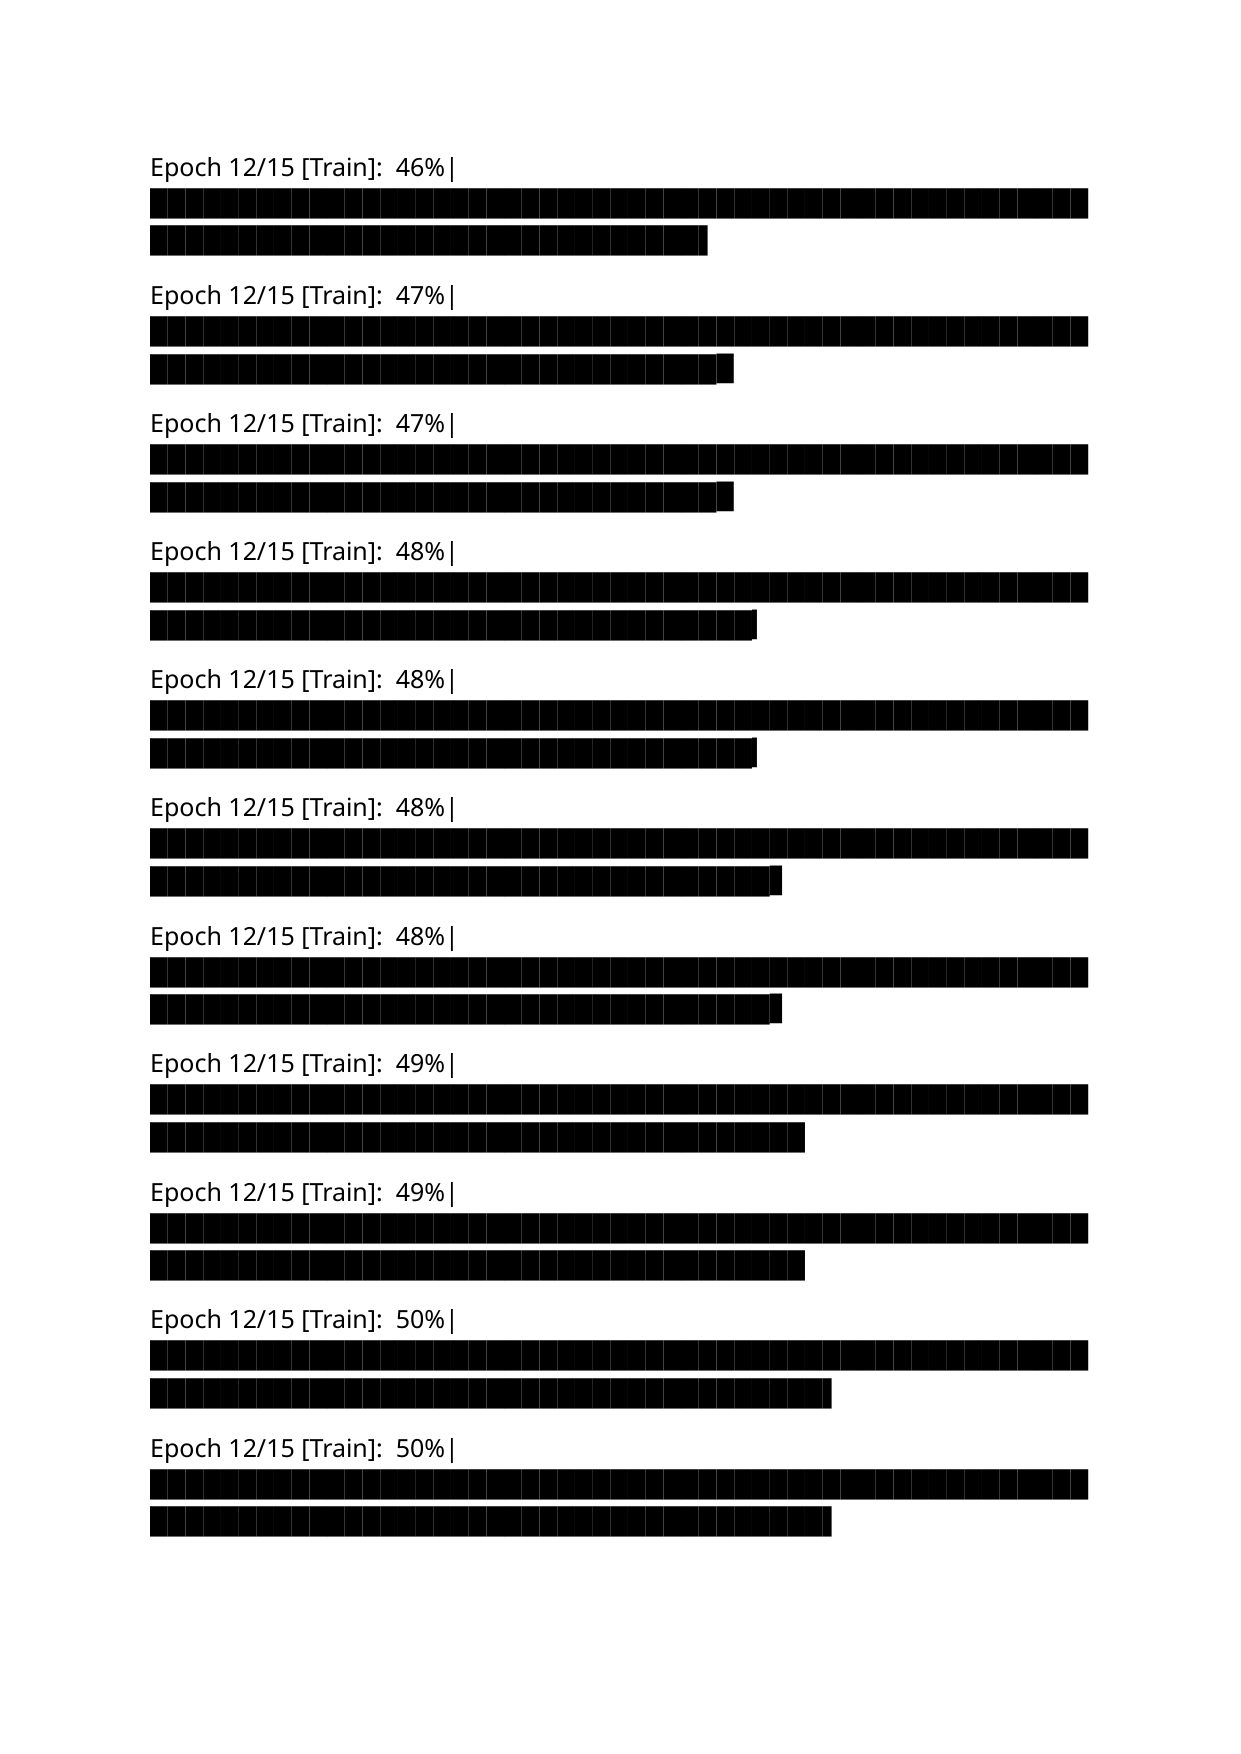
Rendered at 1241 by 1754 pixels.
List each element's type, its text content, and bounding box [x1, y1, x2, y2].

text Epoch 12/15 [Train]: 46%|████████████████████████████████████████████████████████████████████████████████████▌ [150, 150, 1090, 256]
text Epoch 12/15 [Train]: 49%|██████████████████████████████████████████████████████████████████████████████████████████ [150, 1174, 1090, 1280]
text Epoch 12/15 [Train]: 48%|███████████████████████████████████████████████████████████████████████████████████████▎ [150, 534, 1090, 640]
text Epoch 12/15 [Train]: 47%|█████████████████████████████████████████████████████████████████████████████████████▉ [150, 278, 1090, 384]
text Epoch 12/15 [Train]: 48%|████████████████████████████████████████████████████████████████████████████████████████▋ [150, 790, 1090, 896]
text Epoch 12/15 [Train]: 48%|████████████████████████████████████████████████████████████████████████████████████████▋ [150, 918, 1090, 1024]
text Epoch 12/15 [Train]: 50%|███████████████████████████████████████████████████████████████████████████████████████████▌ [150, 1430, 1090, 1536]
text Epoch 12/15 [Train]: 50%|███████████████████████████████████████████████████████████████████████████████████████████▌ [150, 1302, 1090, 1408]
text Epoch 12/15 [Train]: 49%|██████████████████████████████████████████████████████████████████████████████████████████ [150, 1046, 1090, 1152]
text Epoch 12/15 [Train]: 47%|█████████████████████████████████████████████████████████████████████████████████████▉ [150, 406, 1090, 512]
text Epoch 12/15 [Train]: 48%|███████████████████████████████████████████████████████████████████████████████████████▎ [150, 662, 1090, 768]
